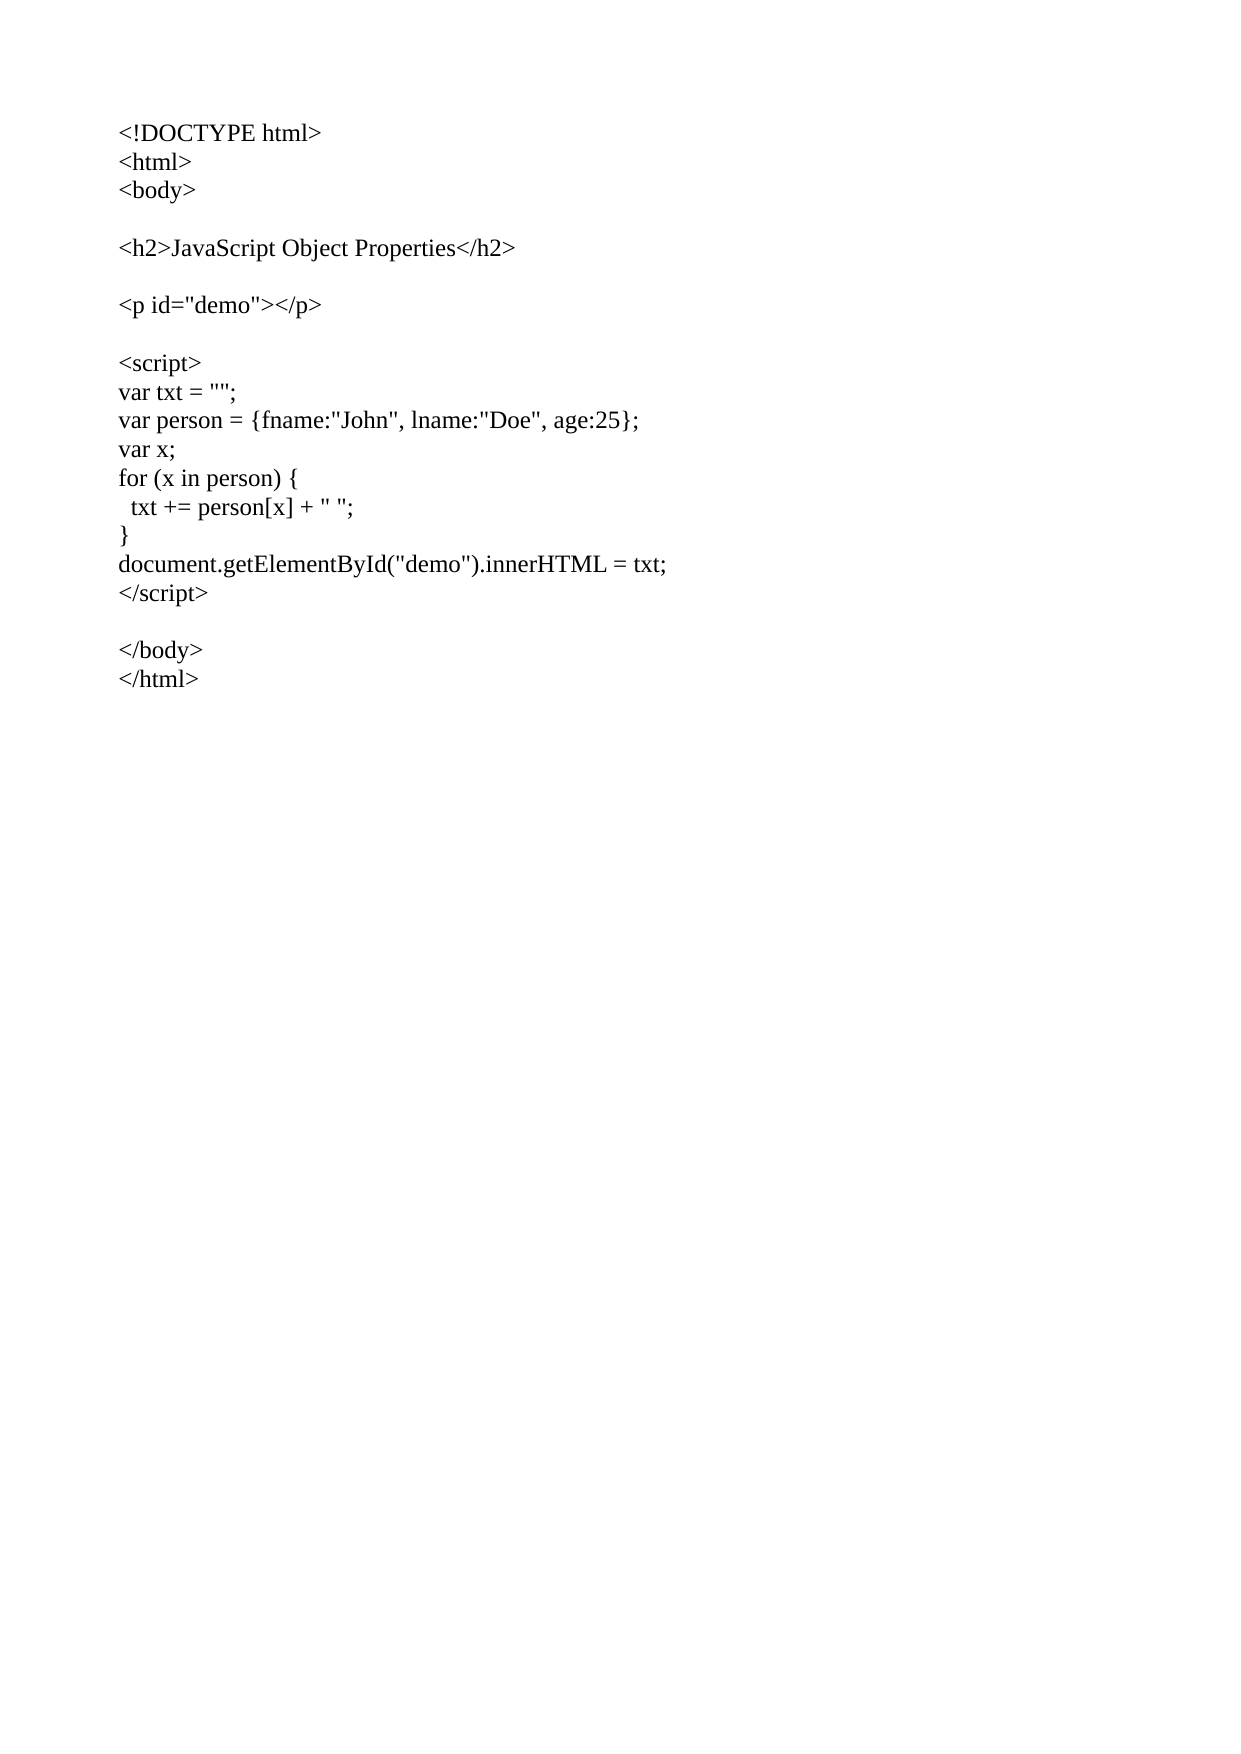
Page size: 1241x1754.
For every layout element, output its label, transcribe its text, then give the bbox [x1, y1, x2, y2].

text <body> [118, 176, 1122, 204]
text document.getElementById("demo").innerHTML = txt; [118, 549, 1122, 578]
text <script> [118, 348, 1122, 377]
text for (x in person) { [118, 463, 1122, 492]
text } [118, 521, 1122, 549]
text <html> [118, 147, 1122, 176]
text </script> [118, 578, 1122, 607]
text var txt = ""; [118, 377, 1122, 406]
text var x; [118, 434, 1122, 463]
text <!DOCTYPE html> [118, 118, 1122, 147]
text <p id="demo"></p> [118, 291, 1122, 319]
text txt += person[x] + " "; [118, 492, 1122, 521]
text var person = {fname:"John", lname:"Doe", age:25}; [118, 406, 1122, 434]
text <h2>JavaScript Object Properties</h2> [118, 233, 1122, 262]
text </html> [118, 664, 1122, 693]
text </body> [118, 636, 1122, 664]
